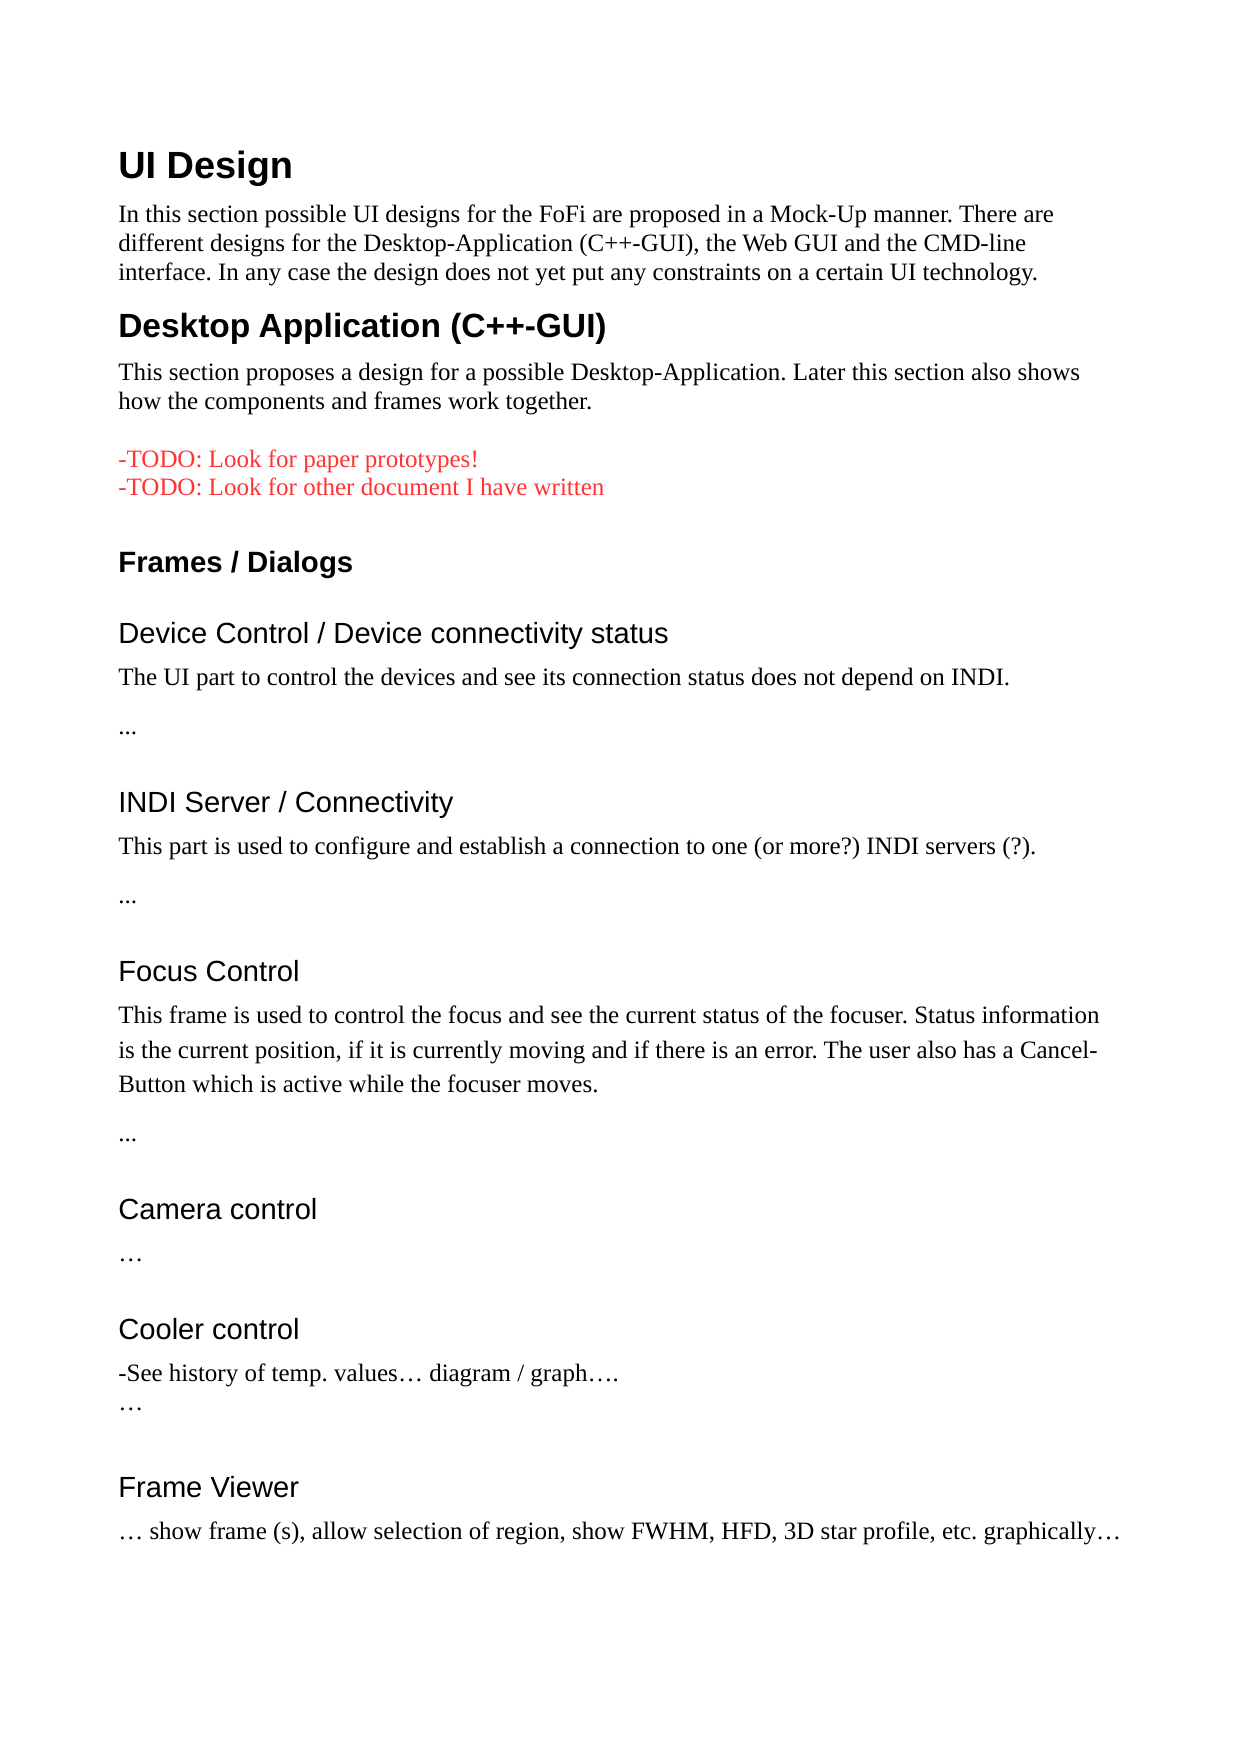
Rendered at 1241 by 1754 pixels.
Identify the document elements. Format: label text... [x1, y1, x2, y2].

text … [118, 1238, 1122, 1267]
text This frame is used to control the focus and see the current status of the focuser. Status information is the current position, if it is currently moving and if there is an error. The user also has a Cancel-Button which is active while the focuser moves. [118, 1000, 1122, 1098]
text -TODO: Look for paper prototypes! [118, 444, 1122, 472]
subtitle Cooler control [118, 1312, 1122, 1346]
text … [118, 1387, 1122, 1416]
text This part is used to configure and establish a connection to one (or more?) INDI servers (?). [118, 831, 1122, 860]
text ... [118, 880, 1122, 909]
subtitle Device Control / Device connectivity status [118, 616, 1122, 649]
text ... [118, 711, 1122, 740]
text -See history of temp. values… diagram / graph…. [118, 1358, 1122, 1387]
subtitle Frames / Dialogs [118, 544, 1122, 578]
text ... [118, 1118, 1122, 1147]
subtitle Camera control [118, 1192, 1122, 1226]
subtitle UI Design [118, 143, 1122, 187]
text In this section possible UI designs for the FoFi are proposed in a Mock-Up manner. There are different designs for the Desktop-Application (C++-GUI), the Web GUI and the CMD-line interface. In any case the design does not yet put any constraints on a certain UI technology. [118, 199, 1122, 286]
text This section proposes a design for a possible Desktop-Application. Later this section also shows how the components and frames work together. [118, 357, 1122, 415]
text … show frame (s), allow selection of region, show FWHM, HFD, 3D star profile, etc. graphically… [118, 1516, 1122, 1544]
subtitle Frame Viewer [118, 1470, 1122, 1503]
subtitle INDI Server / Connectivity [118, 785, 1122, 818]
text -TODO: Look for other document I have written [118, 472, 1122, 501]
text The UI part to control the devices and see its connection status does not depend on INDI. [118, 662, 1122, 691]
subtitle Desktop Application (C++-GUI) [118, 306, 1122, 345]
subtitle Focus Control [118, 954, 1122, 988]
